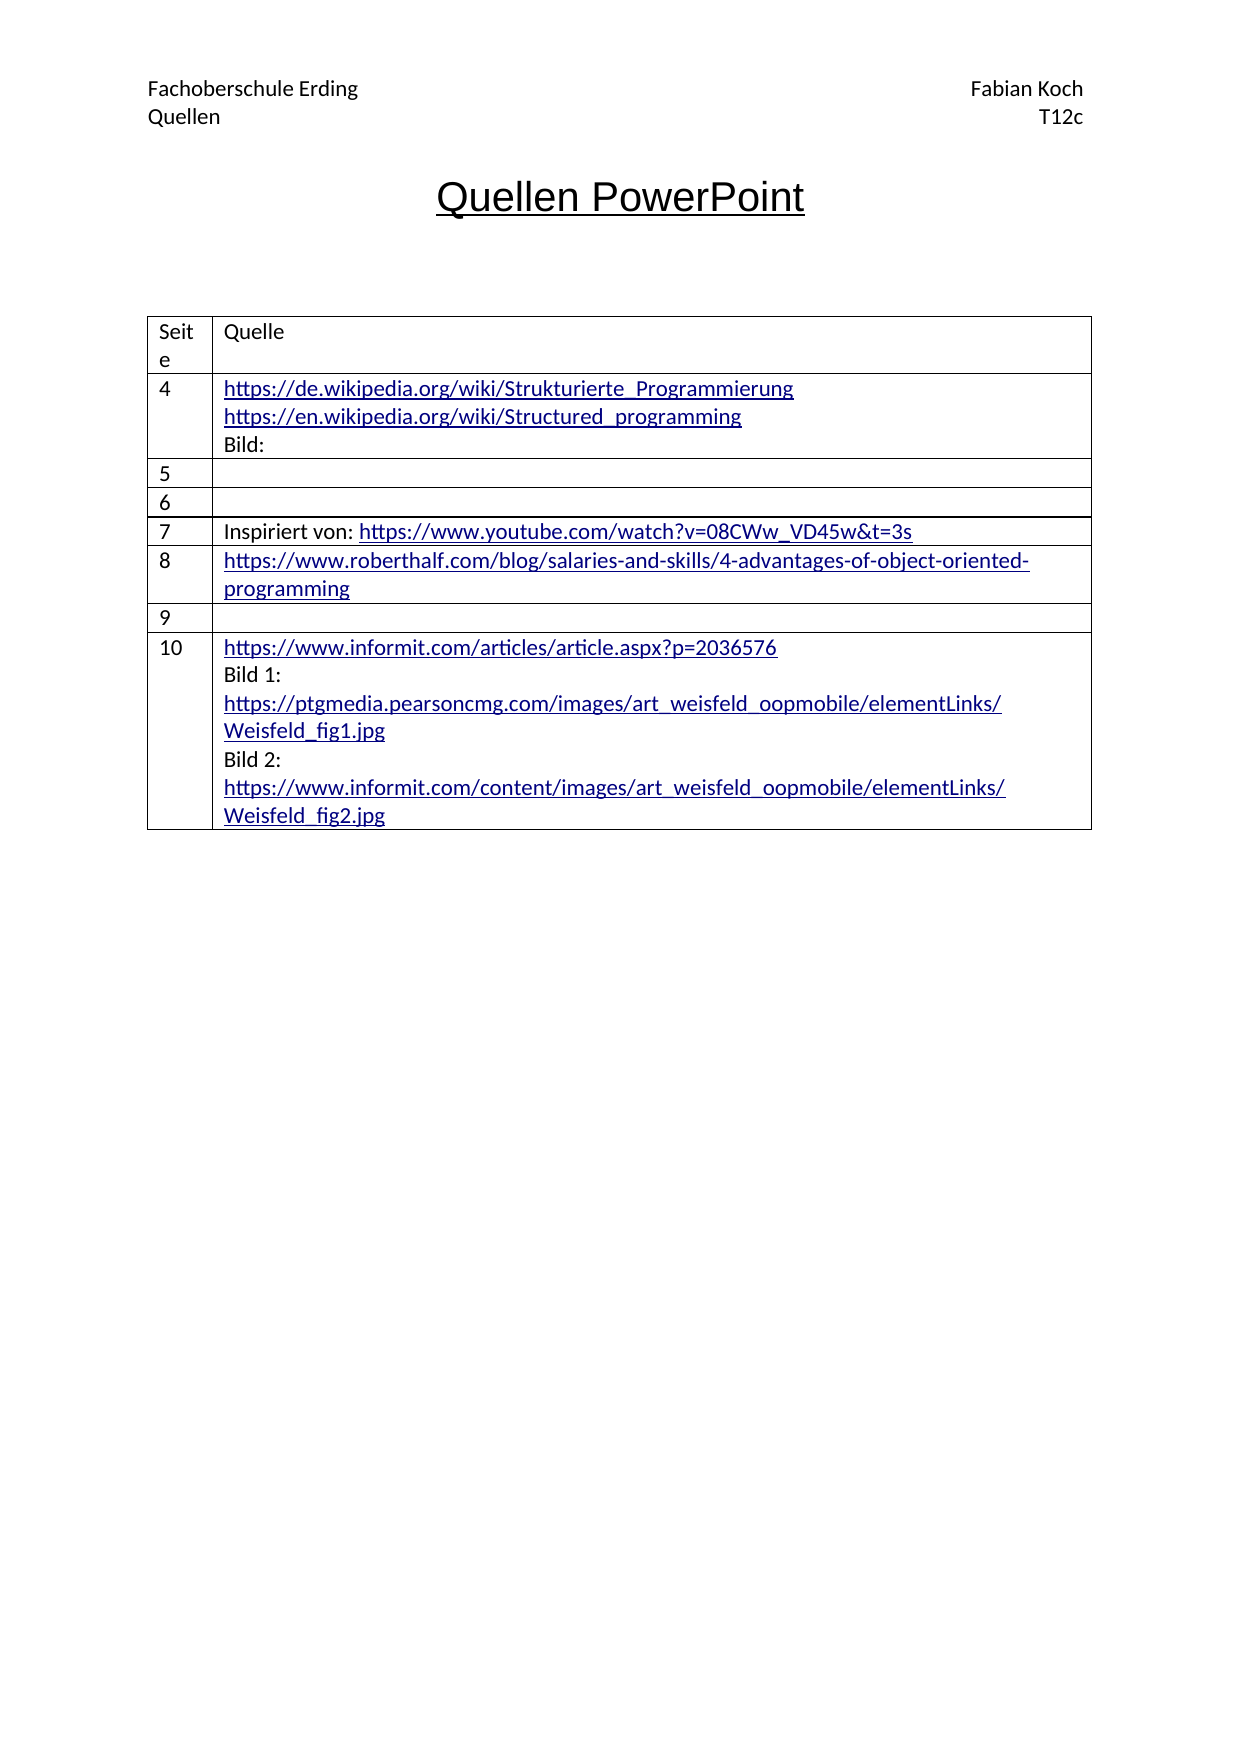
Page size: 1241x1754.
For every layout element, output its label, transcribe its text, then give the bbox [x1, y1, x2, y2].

table_cell 4 [148, 374, 212, 458]
table_cell [213, 604, 1091, 632]
table_cell 7 [148, 518, 212, 545]
table_cell 10 [148, 633, 212, 829]
table_cell https://de.wikipedia.org/wiki/Strukturierte_Programmierung https://en.wikipedia.org/wiki/Structured_programming Bild: [213, 374, 1091, 458]
table_cell 9 [148, 604, 212, 632]
table_cell https://www.roberthalf.com/blog/salaries-and-skills/4-advantages-of-object-oriented-programming [213, 546, 1091, 602]
table_cell 6 [148, 488, 212, 516]
table_cell 5 [148, 459, 212, 487]
subtitle Quellen PowerPoint [148, 173, 1093, 221]
table_cell [213, 459, 1091, 487]
table_cell https://www.informit.com/articles/article.aspx?p=2036576 Bild 1: https://ptgmedia.pearsoncmg.com/images/art_weisfeld_oopmobile/elementLinks/Weisfeld_fig1.jpg Bild 2: https://www.informit.com/content/images/art_weisfeld_oopmobile/elementLinks/Weisfeld_fig2.jpg [213, 633, 1091, 829]
table_cell [213, 488, 1091, 516]
table_cell 8 [148, 546, 212, 602]
table_header Quelle [213, 317, 1091, 373]
table_cell Inspiriert von: https://www.youtube.com/watch?v=08CWw_VD45w&t=3s [213, 518, 1091, 545]
table_header Seite [148, 317, 212, 373]
